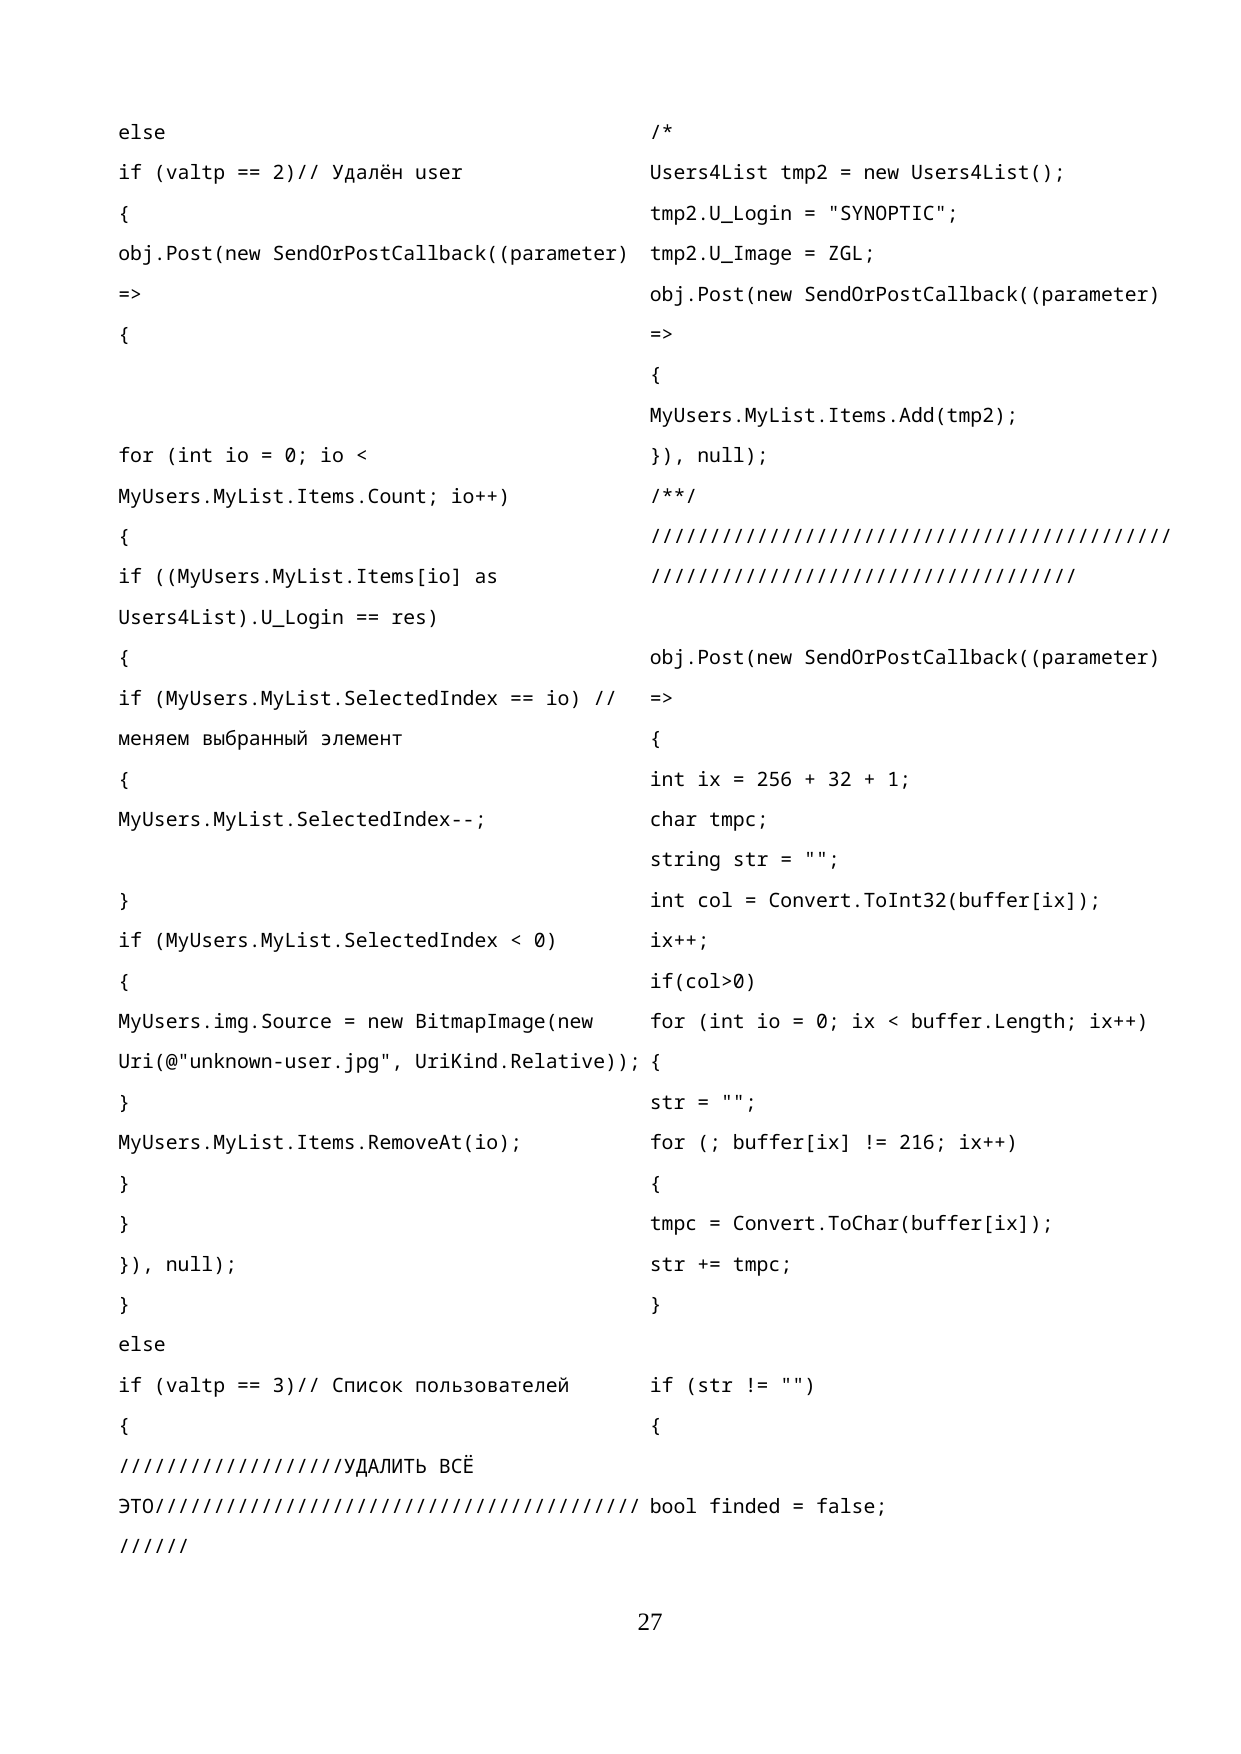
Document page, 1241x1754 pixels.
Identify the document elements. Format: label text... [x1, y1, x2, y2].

text if (MyUsers.MyList.SelectedIndex == io) // меняем выбранный элемент [118, 684, 649, 751]
text MyUsers.MyList.Items.Add(tmp2); [649, 401, 1181, 428]
text { [118, 1411, 649, 1438]
text else [118, 1331, 649, 1358]
text int col = Convert.ToInt32(buffer[ix]); [649, 886, 1181, 913]
text if (str != "") [649, 1371, 1181, 1398]
text { [118, 643, 649, 671]
text for (int io = 0; ix < buffer.Length; ix++) [649, 1007, 1181, 1034]
text else [118, 118, 649, 145]
text { [649, 1048, 1181, 1075]
text { [649, 361, 1181, 388]
text tmp2.U_Login = "SYNOPTIC"; [649, 199, 1181, 226]
text { [118, 320, 649, 347]
text } [649, 1290, 1181, 1317]
text ix++; [649, 926, 1181, 953]
text Users4List tmp2 = new Users4List(); [649, 158, 1181, 186]
text char tmpc; [649, 805, 1181, 832]
text { [649, 724, 1181, 751]
text }), null); [118, 1250, 649, 1277]
text { [118, 522, 649, 549]
text string str = ""; [649, 846, 1181, 873]
text bool finded = false; [649, 1492, 1181, 1519]
text } [118, 886, 649, 913]
text if ((MyUsers.MyList.Items[io] as Users4List).U_Login == res) [118, 563, 649, 630]
text tmpc = Convert.ToChar(buffer[ix]); [649, 1209, 1181, 1236]
text str += tmpc; [649, 1250, 1181, 1277]
text MyUsers.MyList.Items.RemoveAt(io); [118, 1128, 649, 1156]
text //////////////////////////////////////////////////////////////////////////////// [649, 522, 1181, 590]
text if(col>0) [649, 967, 1181, 994]
text int ix = 256 + 32 + 1; [649, 765, 1181, 792]
text } [118, 1088, 649, 1115]
text { [118, 967, 649, 994]
text obj.Post(new SendOrPostCallback((parameter) => [649, 643, 1181, 711]
text { [649, 1411, 1181, 1438]
text /**/ [649, 482, 1181, 509]
text obj.Post(new SendOrPostCallback((parameter) => [118, 239, 649, 307]
text str = ""; [649, 1088, 1181, 1115]
text MyUsers.MyList.SelectedIndex--; [118, 805, 649, 832]
text MyUsers.img.Source = new BitmapImage(new Uri(@"unknown-user.jpg", UriKind.Relative)); [118, 1007, 649, 1075]
text obj.Post(new SendOrPostCallback((parameter) => [649, 280, 1181, 347]
text if (valtp == 2)// Удалён user [118, 158, 649, 186]
text } [118, 1290, 649, 1317]
text { [118, 199, 649, 226]
text } [118, 1169, 649, 1196]
text if (valtp == 3)// Список пользователей [118, 1371, 649, 1398]
text /* [649, 118, 1181, 145]
text tmp2.U_Image = ZGL; [649, 239, 1181, 266]
text for (int io = 0; io < MyUsers.MyList.Items.Count; io++) [118, 441, 649, 509]
text if (MyUsers.MyList.SelectedIndex < 0) [118, 926, 649, 953]
text { [118, 765, 649, 792]
text { [649, 1169, 1181, 1196]
text } [118, 1209, 649, 1236]
text ///////////////////УДАЛИТЬ ВСЁ ЭТО/////////////////////////////////////////////// [118, 1452, 649, 1560]
text }), null); [649, 441, 1181, 468]
text for (; buffer[ix] != 216; ix++) [649, 1128, 1181, 1156]
